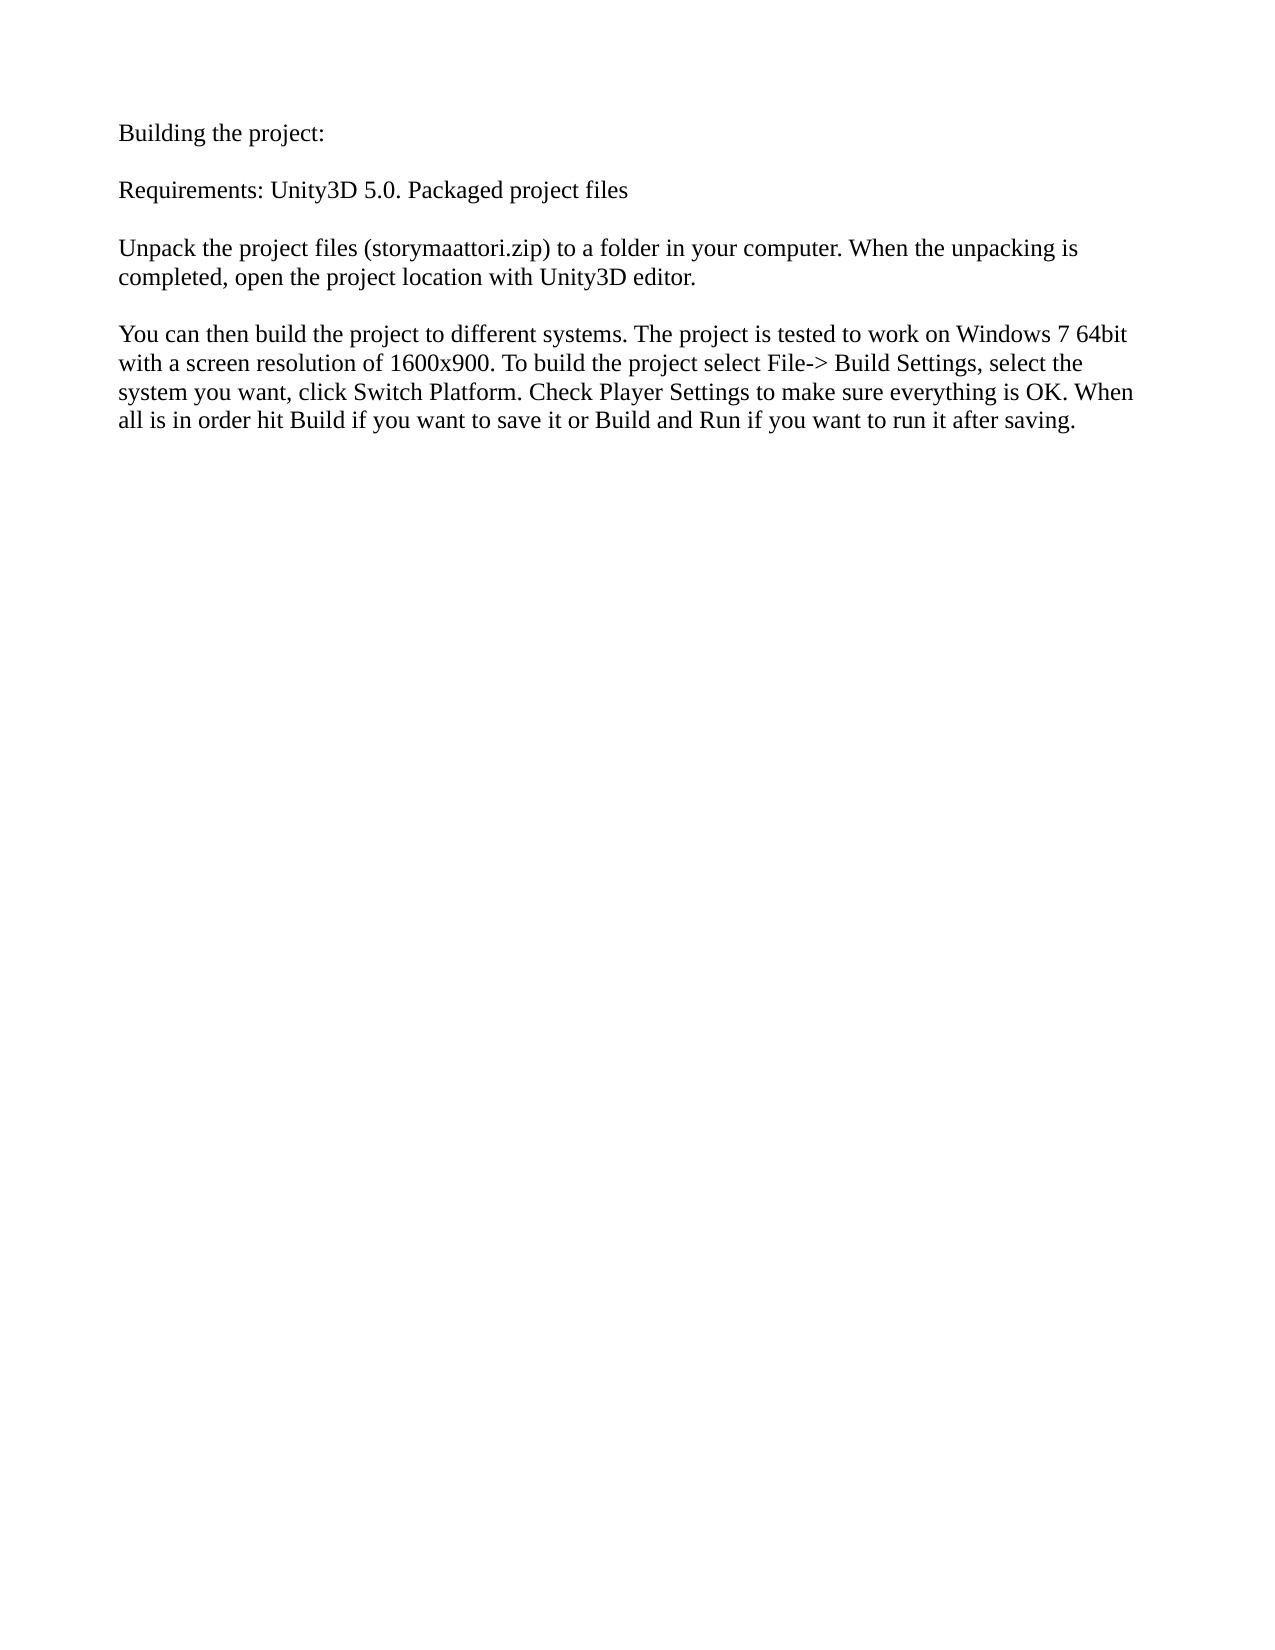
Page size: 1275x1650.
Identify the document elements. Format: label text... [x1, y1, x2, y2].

text Unpack the project files (storymaattori.zip) to a folder in your computer. When the unpacking is completed, open the project location with Unity3D editor. [118, 233, 1157, 291]
text Requirements: Unity3D 5.0. Packaged project files [118, 176, 1157, 204]
text You can then build the project to different systems. The project is tested to work on Windows 7 64bit with a screen resolution of 1600x900. To build the project select File-> Build Settings, select the system you want, click Switch Platform. Check Player Settings to make sure everything is OK. When all is in order hit Build if you want to save it or Build and Run if you want to run it after saving. [118, 319, 1157, 434]
text Building the project: [118, 118, 1157, 147]
